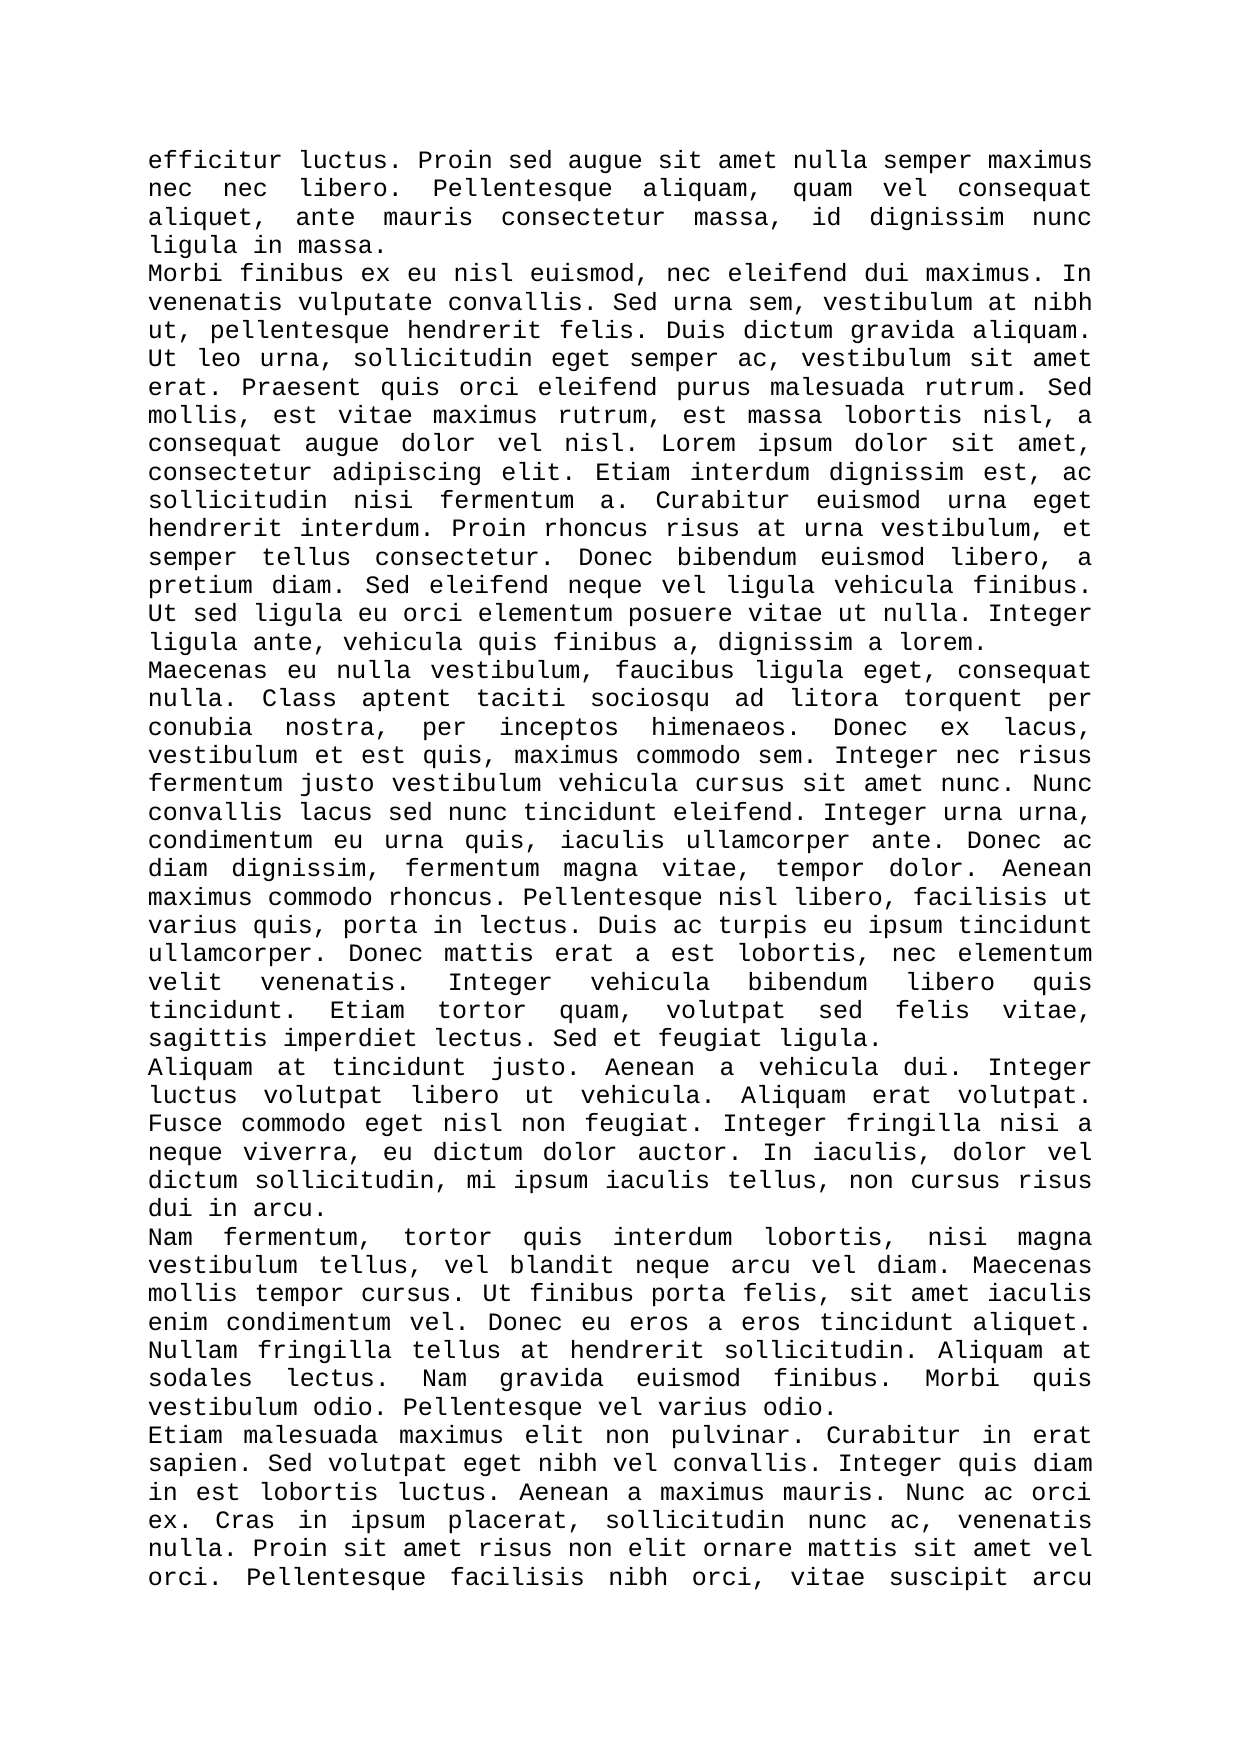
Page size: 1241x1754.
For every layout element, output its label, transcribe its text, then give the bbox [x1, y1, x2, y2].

text efficitur luctus. Proin sed augue sit amet nulla semper maximus nec nec libero. Pellentesque aliquam, quam vel consequat aliquet, ante mauris consectetur massa, id dignissim nunc ligula in massa. [148, 148, 1093, 261]
text Aliquam at tincidunt justo. Aenean a vehicula dui. Integer luctus volutpat libero ut vehicula. Aliquam erat volutpat. Fusce commodo eget nisl non feugiat. Integer fringilla nisi a neque viverra, eu dictum dolor auctor. In iaculis, dolor vel dictum sollicitudin, mi ipsum iaculis tellus, non cursus risus dui in arcu. [148, 1054, 1093, 1224]
text Maecenas eu nulla vestibulum, faucibus ligula eget, consequat nulla. Class aptent taciti sociosqu ad litora torquent per conubia nostra, per inceptos himenaeos. Donec ex lacus, vestibulum et est quis, maximus commodo sem. Integer nec risus fermentum justo vestibulum vehicula cursus sit amet nunc. Nunc convallis lacus sed nunc tincidunt eleifend. Integer urna urna, condimentum eu urna quis, iaculis ullamcorper ante. Donec ac diam dignissim, fermentum magna vitae, tempor dolor. Aenean maximus commodo rhoncus. Pellentesque nisl libero, facilisis ut varius quis, porta in lectus. Duis ac turpis eu ipsum tincidunt ullamcorper. Donec mattis erat a est lobortis, nec elementum velit venenatis. Integer vehicula bibendum libero quis tincidunt. Etiam tortor quam, volutpat sed felis vitae, sagittis imperdiet lectus. Sed et feugiat ligula. [148, 658, 1093, 1054]
text Etiam malesuada maximus elit non pulvinar. Curabitur in erat sapien. Sed volutpat eget nibh vel convallis. Integer quis diam in est lobortis luctus. Aenean a maximus mauris. Nunc ac orci ex. Cras in ipsum placerat, sollicitudin nunc ac, venenatis nulla. Proin sit amet risus non elit ornare mattis sit amet vel orci. Pellentesque facilisis nibh orci, vitae suscipit arcu [148, 1423, 1093, 1593]
text Morbi finibus ex eu nisl euismod, nec eleifend dui maximus. In venenatis vulputate convallis. Sed urna sem, vestibulum at nibh ut, pellentesque hendrerit felis. Duis dictum gravida aliquam. Ut leo urna, sollicitudin eget semper ac, vestibulum sit amet erat. Praesent quis orci eleifend purus malesuada rutrum. Sed mollis, est vitae maximus rutrum, est massa lobortis nisl, a consequat augue dolor vel nisl. Lorem ipsum dolor sit amet, consectetur adipiscing elit. Etiam interdum dignissim est, ac sollicitudin nisi fermentum a. Curabitur euismod urna eget hendrerit interdum. Proin rhoncus risus at urna vestibulum, et semper tellus consectetur. Donec bibendum euismod libero, a pretium diam. Sed eleifend neque vel ligula vehicula finibus. Ut sed ligula eu orci elementum posuere vitae ut nulla. Integer ligula ante, vehicula quis finibus a, dignissim a lorem. [148, 261, 1093, 658]
text Nam fermentum, tortor quis interdum lobortis, nisi magna vestibulum tellus, vel blandit neque arcu vel diam. Maecenas mollis tempor cursus. Ut finibus porta felis, sit amet iaculis enim condimentum vel. Donec eu eros a eros tincidunt aliquet. Nullam fringilla tellus at hendrerit sollicitudin. Aliquam at sodales lectus. Nam gravida euismod finibus. Morbi quis vestibulum odio. Pellentesque vel varius odio. [148, 1224, 1093, 1423]
